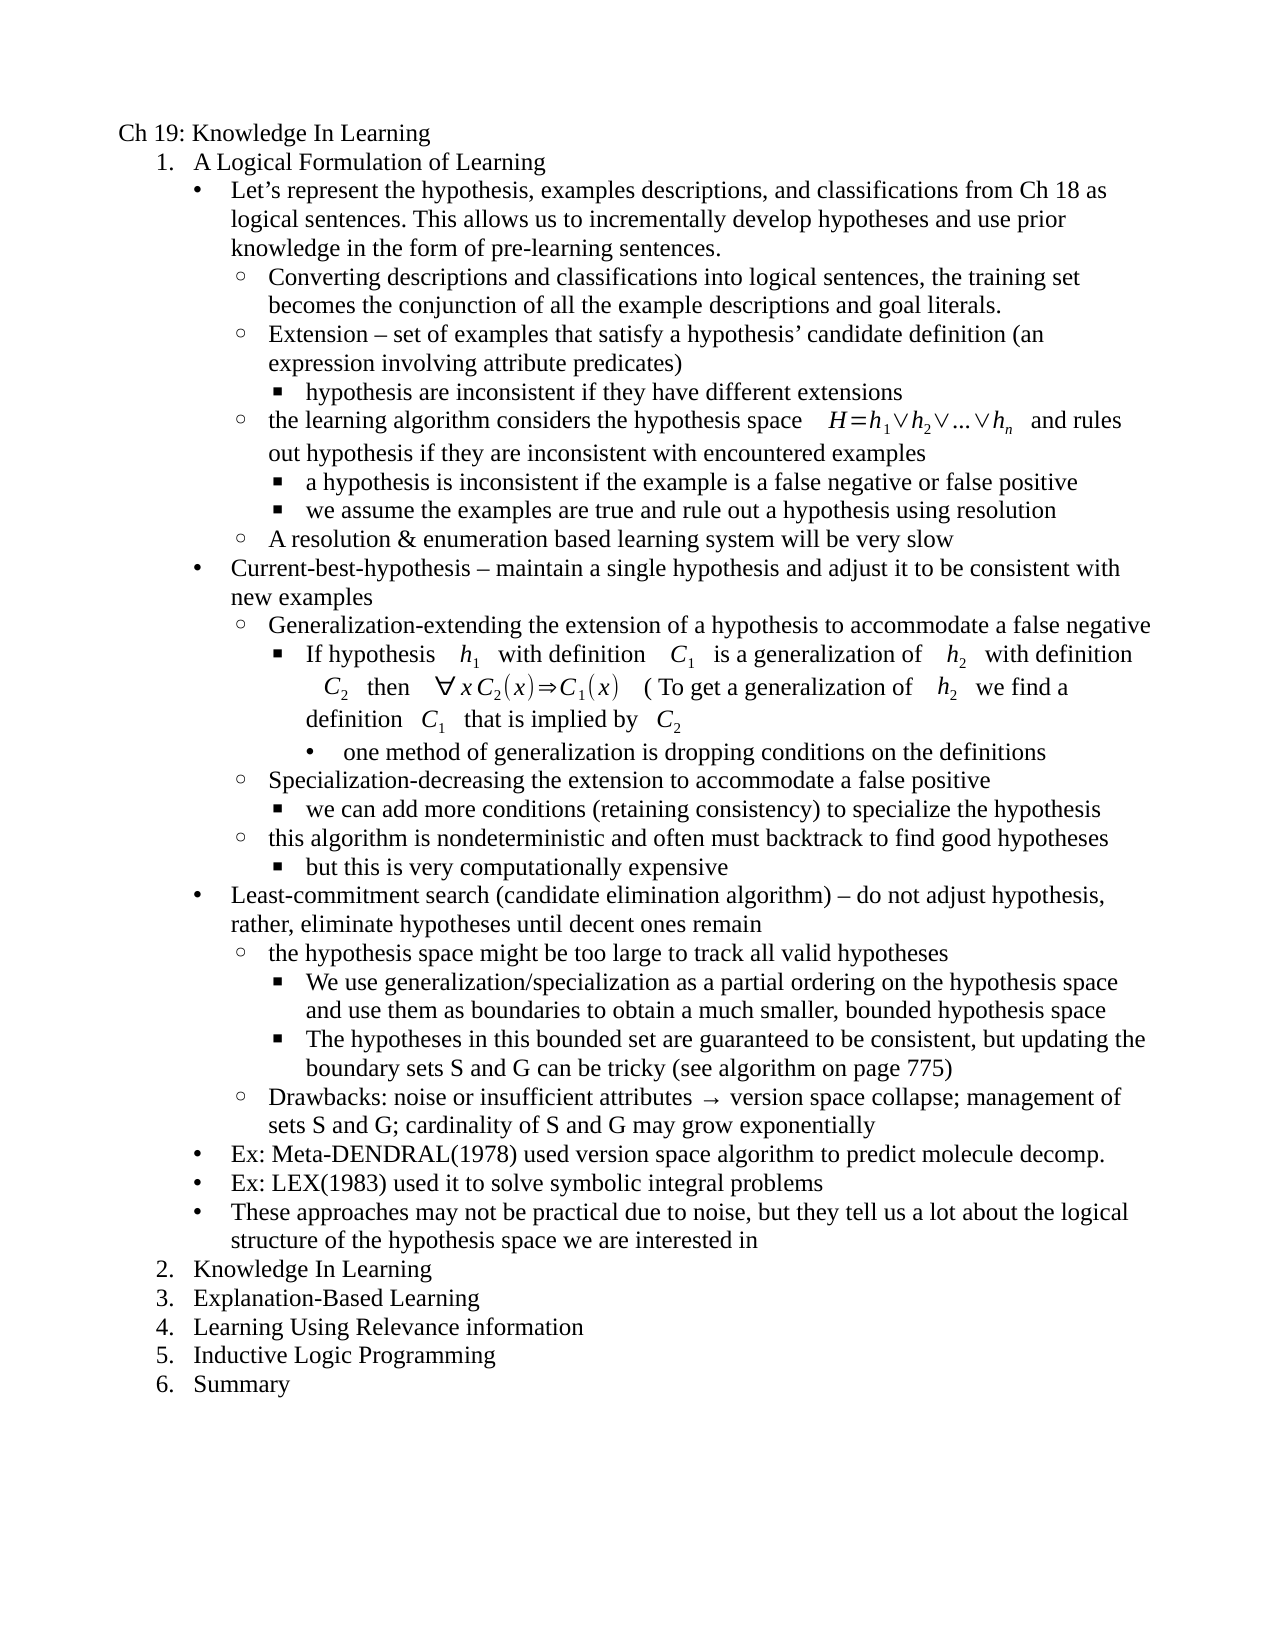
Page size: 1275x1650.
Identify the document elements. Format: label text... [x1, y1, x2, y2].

list Let’s represent the hypothesis, examples descriptions, and classifications from Ch 18 as logical sentences. This allows us to incrementally develop hypotheses and use prior knowledge in the form of pre-learning sentences. [193, 176, 1157, 262]
text Ch 19: Knowledge In Learning [118, 118, 1157, 147]
list A Logical Formulation of Learning [156, 147, 1157, 176]
list the learning algorithm considers the hypothesis space and rules out hypothesis if they are inconsistent with encountered examples [231, 406, 1157, 467]
list Drawbacks: noise or insufficient attributes → version space collapse; management of sets S and G; cardinality of S and G may grow exponentially [231, 1082, 1157, 1139]
list We use generalization/specialization as a partial ordering on the hypothesis space and use them as boundaries to obtain a much smaller, bounded hypothesis space [268, 967, 1157, 1024]
list These approaches may not be practical due to noise, but they tell us a lot about the logical structure of the hypothesis space we are interested in [193, 1197, 1157, 1254]
list we assume the examples are true and rule out a hypothesis using resolution [268, 496, 1157, 524]
list hypothesis are inconsistent if they have different extensions [268, 377, 1157, 406]
list The hypotheses in this bounded set are guaranteed to be consistent, but updating the boundary sets S and G can be tricky (see algorithm on page 775) [268, 1024, 1157, 1082]
list Current-best-hypothesis – maintain a single hypothesis and adjust it to be consistent with new examples [193, 553, 1157, 611]
list Learning Using Relevance information [156, 1312, 1157, 1340]
list Least-commitment search (candidate elimination algorithm) – do not adjust hypothesis, rather, eliminate hypotheses until decent ones remain [193, 880, 1157, 938]
list Knowledge In Learning [156, 1254, 1157, 1283]
list Explanation-Based Learning [156, 1283, 1157, 1312]
list a hypothesis is inconsistent if the example is a false negative or false positive [268, 467, 1157, 496]
list Converting descriptions and classifications into logical sentences, the training set becomes the conjunction of all the example descriptions and goal literals. [231, 262, 1157, 319]
list If hypothesis with definition is a generalization of with definition then ( To get a generalization of we find a definitionthat is implied by [268, 639, 1157, 737]
list we can add more conditions (retaining consistency) to specialize the hypothesis [268, 794, 1157, 823]
list Specialization-decreasing the extension to accommodate a false positive [231, 765, 1157, 794]
list Generalization-extending the extension of a hypothesis to accommodate a false negative [231, 611, 1157, 639]
list Summary [156, 1369, 1157, 1398]
list Extension – set of examples that satisfy a hypothesis’ candidate definition (an expression involving attribute predicates) [231, 319, 1157, 377]
list one method of generalization is dropping conditions on the definitions [306, 737, 1157, 765]
list Ex: Meta-DENDRAL(1978) used version space algorithm to predict molecule decomp. [193, 1139, 1157, 1168]
list A resolution & enumeration based learning system will be very slow [231, 524, 1157, 553]
list Ex: LEX(1983) used it to solve symbolic integral problems [193, 1168, 1157, 1197]
list the hypothesis space might be too large to track all valid hypotheses [231, 938, 1157, 967]
list Inductive Logic Programming [156, 1340, 1157, 1369]
list this algorithm is nondeterministic and often must backtrack to find good hypotheses [231, 823, 1157, 852]
list but this is very computationally expensive [268, 852, 1157, 880]
